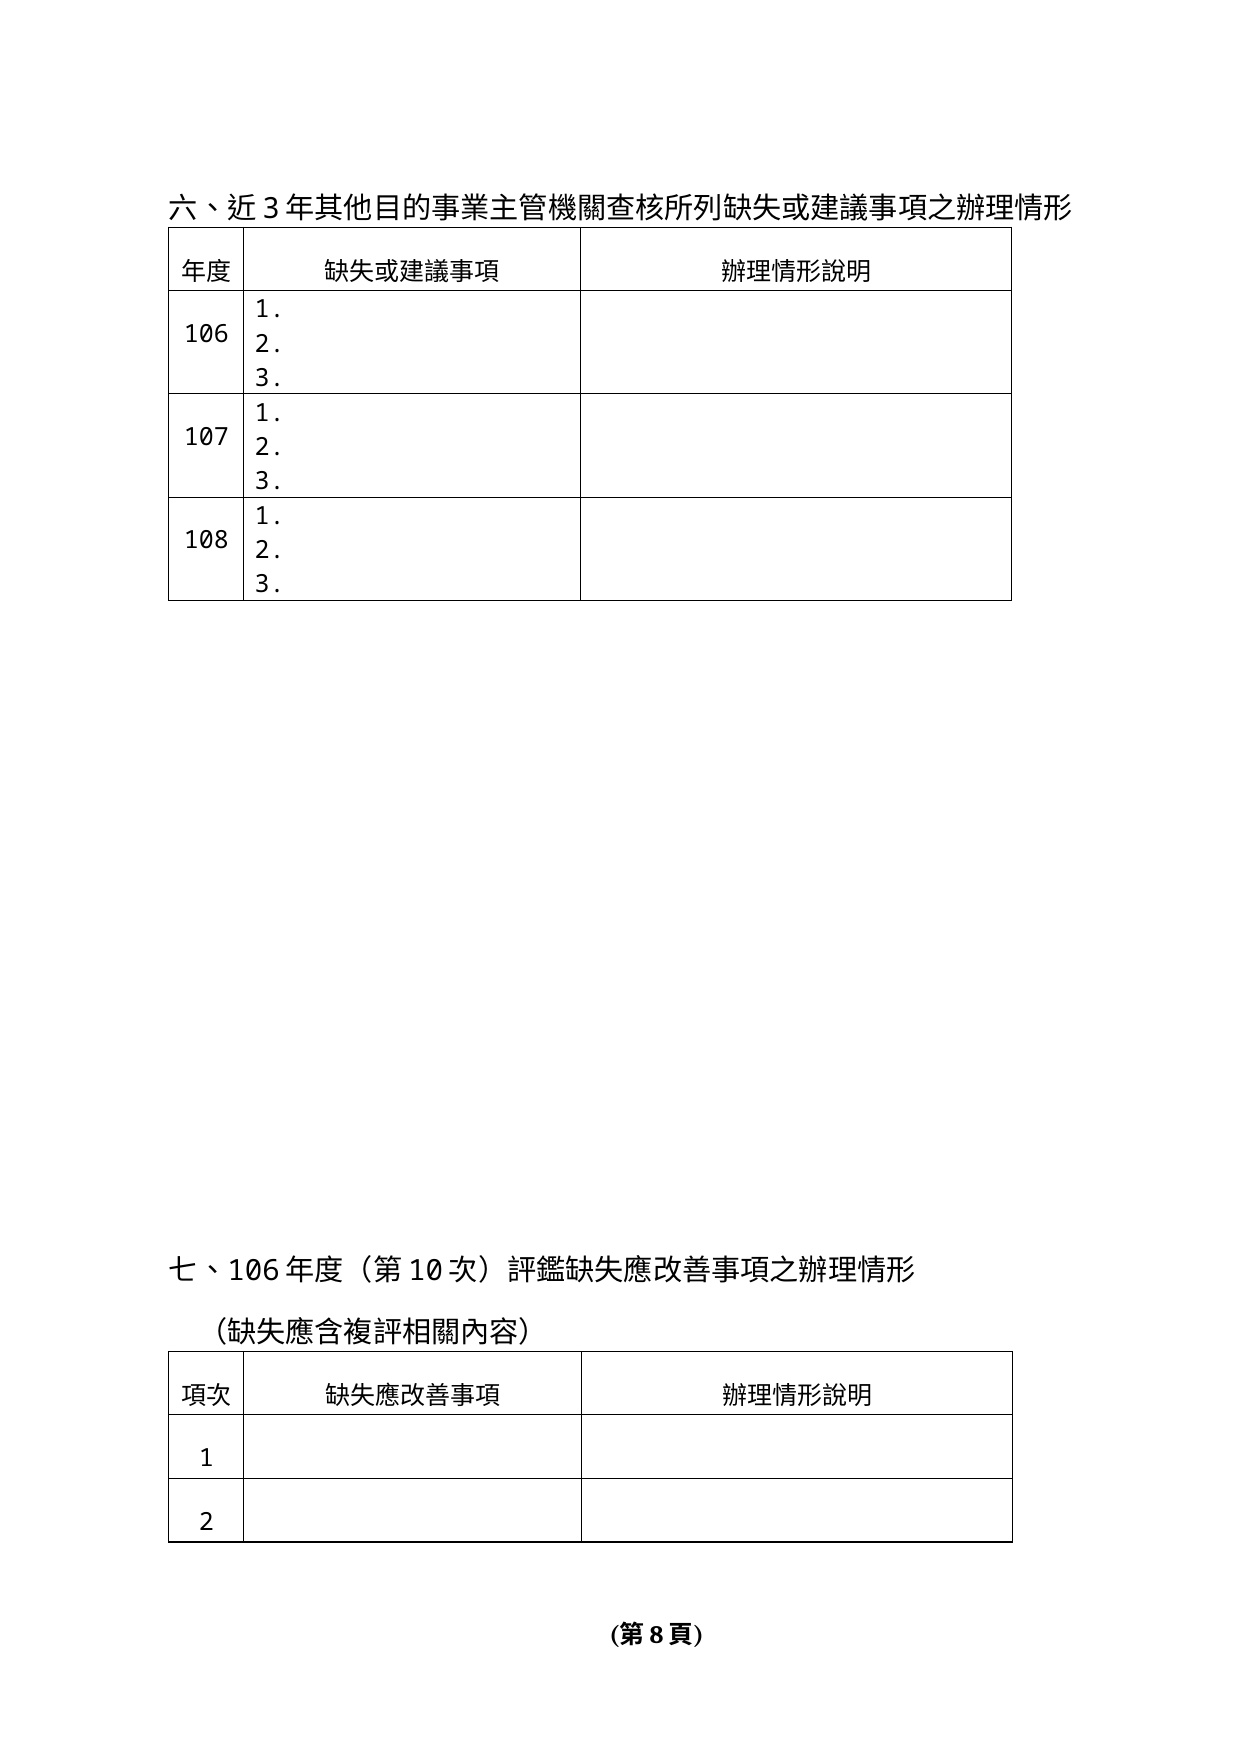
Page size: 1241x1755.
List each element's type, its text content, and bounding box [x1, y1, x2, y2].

table_cell 107 [169, 394, 243, 497]
table_cell 1. 2. 3. [244, 498, 580, 600]
table_cell [582, 1415, 1012, 1478]
text 六、近3年其他目的事業主管機關查核所列缺失或建議事項之辦理情形 [169, 164, 1144, 227]
table_cell [581, 291, 1011, 393]
text （缺失應含複評相關內容） [169, 1288, 1144, 1351]
table_header 缺失應改善事項 [244, 1352, 581, 1414]
table_cell [581, 498, 1011, 600]
table_cell [581, 394, 1011, 497]
table_header 項次 [169, 1352, 243, 1414]
table_cell 1 [169, 1415, 243, 1478]
table_cell 1. 2. 3. [244, 394, 580, 497]
table_header 缺失或建議事項 [244, 228, 580, 290]
table_header 辦理情形說明 [582, 1352, 1012, 1414]
table_cell 106 [169, 291, 243, 393]
table_cell 2 [169, 1479, 243, 1541]
text 七、106年度（第10次）評鑑缺失應改善事項之辦理情形 [169, 1226, 1144, 1288]
table_cell [582, 1479, 1012, 1541]
table_header 辦理情形說明 [581, 228, 1011, 290]
table_cell 1. 2. 3. [244, 291, 580, 393]
table_cell 108 [169, 498, 243, 600]
table_cell [244, 1479, 581, 1541]
table_cell [244, 1415, 581, 1478]
table_header 年度 [169, 228, 243, 290]
